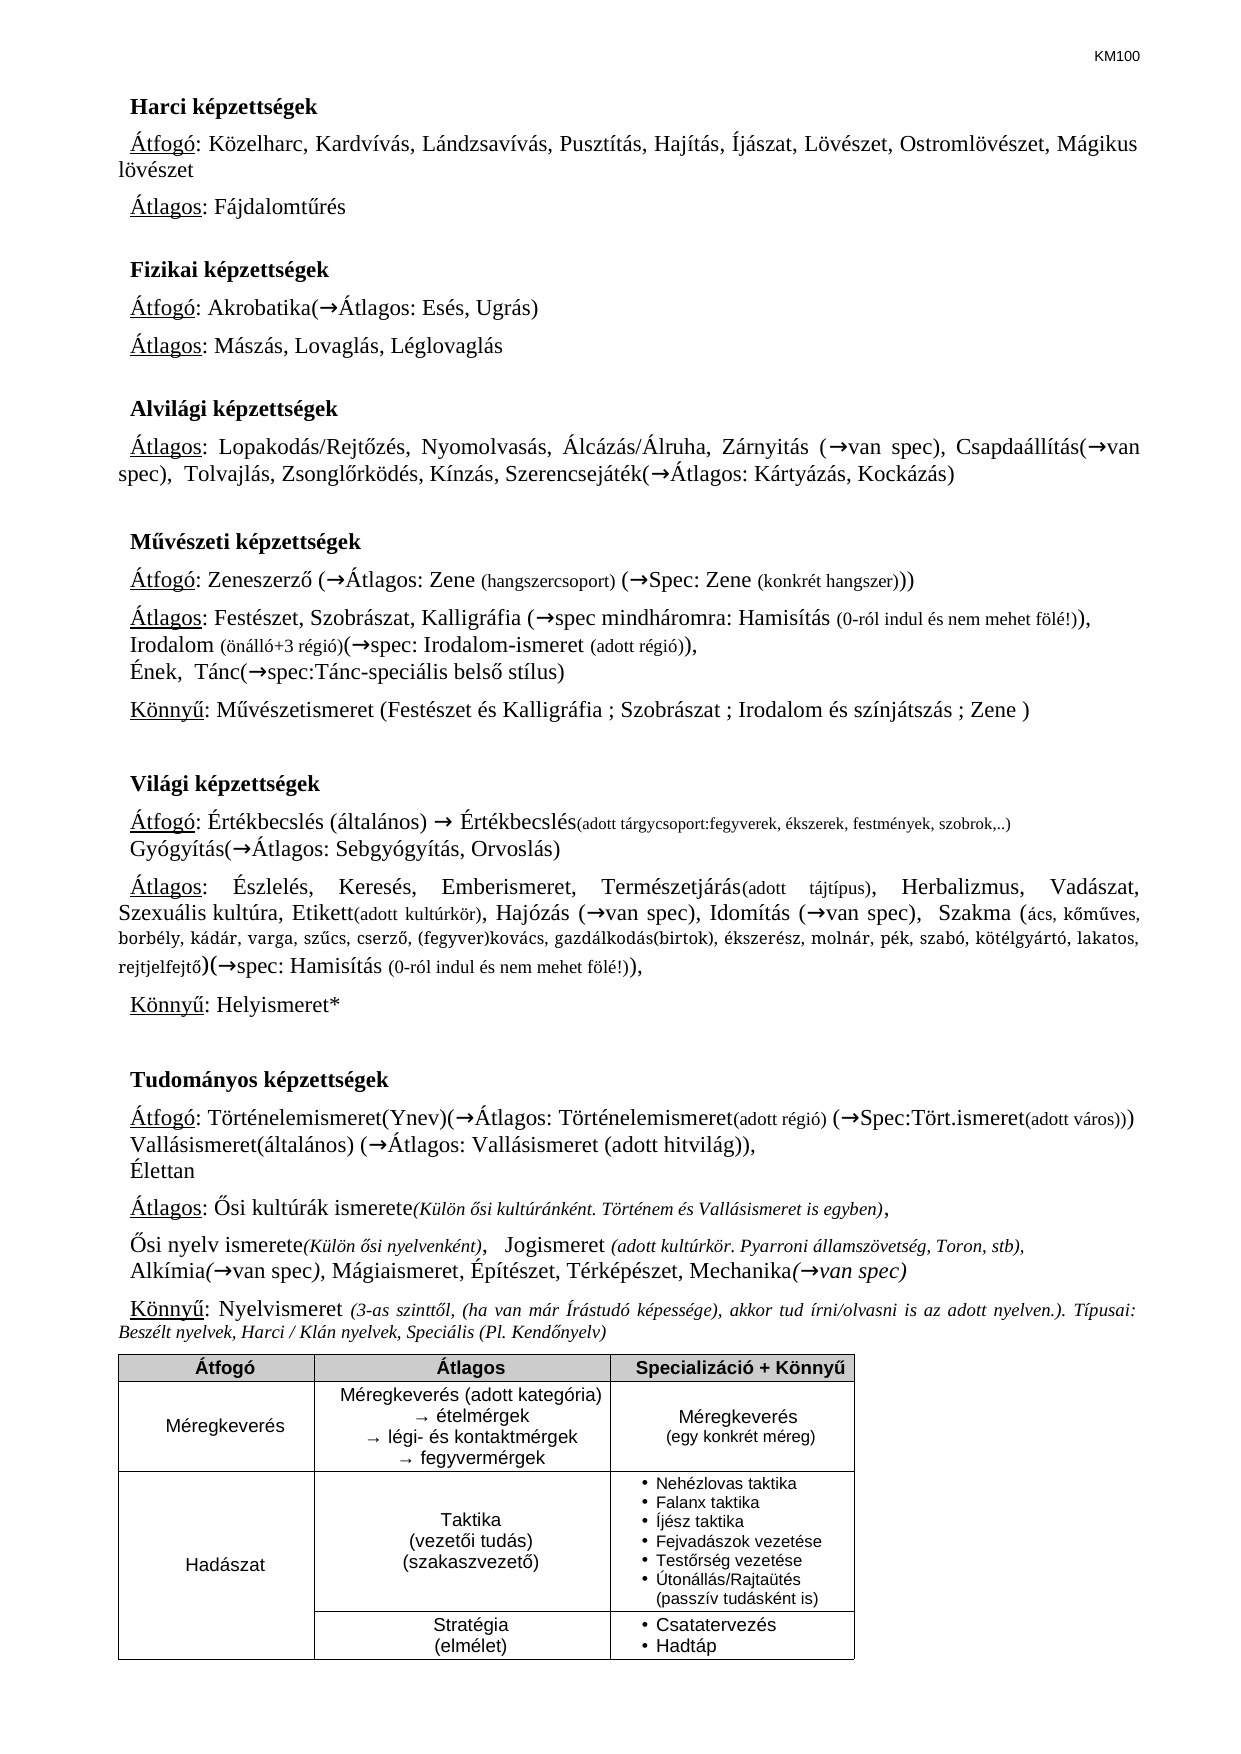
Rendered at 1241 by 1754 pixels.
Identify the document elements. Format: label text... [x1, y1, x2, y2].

text Harci képzettségek [118, 94, 1140, 119]
text Könnyű: Nyelvismeret (3-as szinttől, (ha van már Írástudó képessége), akkor tud írni/olvasni is az adott nyelven.). Típusai: Beszélt nyelvek, Harci / Klán nyelvek, Speciális (Pl. Kendőnyelv) [118, 1296, 1140, 1342]
table_header Specializáció + Könnyű [611, 1355, 854, 1381]
text Könnyű: Művészetismeret (Festészet és Kalligráfia ; Szobrászat ; Irodalom és színjátszás ; Zene ) [118, 697, 1140, 722]
text Átlagos: Észlelés, Keresés, Emberismeret, Természetjárás(adott tájtípus), Herbalizmus, Vadászat, Szexuális kultúra, Etikett(adott kultúrkör), Hajózás (→van spec), Idomítás (→van spec), Szakma (ács, kőműves, borbély, kádár, varga, szűcs, cserző, (fegyver)kovács, gazdálkodás(birtok), ékszerész, molnár, pék, szabó, kötélgyártó, lakatos, rejtjelfejtő)(→spec: Hamisítás (0-ról indul és nem mehet fölé!)), [118, 874, 1140, 980]
table_header Átlagos [315, 1355, 610, 1381]
text Fizikai képzettségek [118, 257, 1140, 282]
table_cell Méregkeverés (egy konkrét méreg) [611, 1382, 854, 1471]
text Átlagos: Ősi kultúrák ismerete(Külön ősi kultúránként. Történem és Vallásismeret is egyben), [118, 1195, 1140, 1220]
text Átlagos: Mászás, Lovaglás, Léglovaglás [118, 333, 1140, 358]
text Könnyű: Helyismeret* [118, 992, 1140, 1018]
table_cell Stratégia (elmélet) [315, 1612, 610, 1659]
text Ősi nyelv ismerete(Külön ősi nyelvenként), Jogismeret (adott kultúrkör. Pyarroni államszövetség, Toron, stb), Alkímia(→van spec), Mágiaismeret, Építészet, Térképészet, Mechanika(→van spec) [118, 1232, 1140, 1284]
table_cell Méregkeverés (adott kategória) → ételmérgek → légi- és kontaktmérgek → fegyvermérgek [315, 1382, 610, 1471]
text Átlagos: Fájdalomtűrés [118, 194, 1140, 219]
text Tudományos képzettségek [118, 1067, 1140, 1092]
text Átfogó: Történelemismeret(Ynev)(→Átlagos: Történelemismeret(adott régió) (→Spec:Tört.ismeret(adott város))) Vallásismeret(általános) (→Átlagos: Vallásismeret (adott hitvilág)), Élettan [118, 1104, 1140, 1183]
text Átfogó: Akrobatika(→Átlagos: Esés, Ugrás) [118, 294, 1140, 321]
text Átfogó: Zeneszerző (→Átlagos: Zene (hangszercsoport) (→Spec: Zene (konkrét hangszer))) [118, 566, 1140, 593]
table_cell Nehézlovas taktika Falanx taktika Íjész taktika Fejvadászok vezetése Testőrség vezetése Útonállás/Rajtaütés (passzív tudásként is) [611, 1472, 854, 1611]
text Alvilági képzettségek [118, 396, 1140, 421]
table_cell Csatatervezés Hadtáp [611, 1612, 854, 1659]
text Átfogó: Értékbecslés (általános) → Értékbecslés(adott tárgycsoport:fegyverek, ékszerek, festmények, szobrok,..) Gyógyítás(→Átlagos: Sebgyógyítás, Orvoslás) [118, 808, 1140, 862]
text Átlagos: Lopakodás/Rejtőzés, Nyomolvasás, Álcázás/Álruha, Zárnyitás (→van spec), Csapdaállítás(→van spec), Tolvajlás, Zsonglőrködés, Kínzás, Szerencsejáték(→Átlagos: Kártyázás, Kockázás) [118, 433, 1140, 487]
text Átfogó: Közelharc, Kardvívás, Lándzsavívás, Pusztítás, Hajítás, Íjászat, Lövészet, Ostromlövészet, Mágikus lövészet [118, 131, 1140, 182]
text Átlagos: Festészet, Szobrászat, Kalligráfia (→spec mindháromra: Hamisítás (0-ról indul és nem mehet fölé!)), Irodalom (önálló+3 régió)(→spec: Irodalom-ismeret (adott régió)), Ének, Tánc(→spec:Tánc-speciális belső stílus) [118, 604, 1140, 685]
text Világi képzettségek [118, 771, 1140, 797]
table_header Átfogó [119, 1355, 314, 1381]
table_cell Méregkeverés [119, 1382, 314, 1471]
table_cell Hadászat [119, 1472, 314, 1659]
table_cell Taktika (vezetői tudás) (szakaszvezető) [315, 1472, 610, 1611]
text Művészeti képzettségek [118, 529, 1140, 554]
